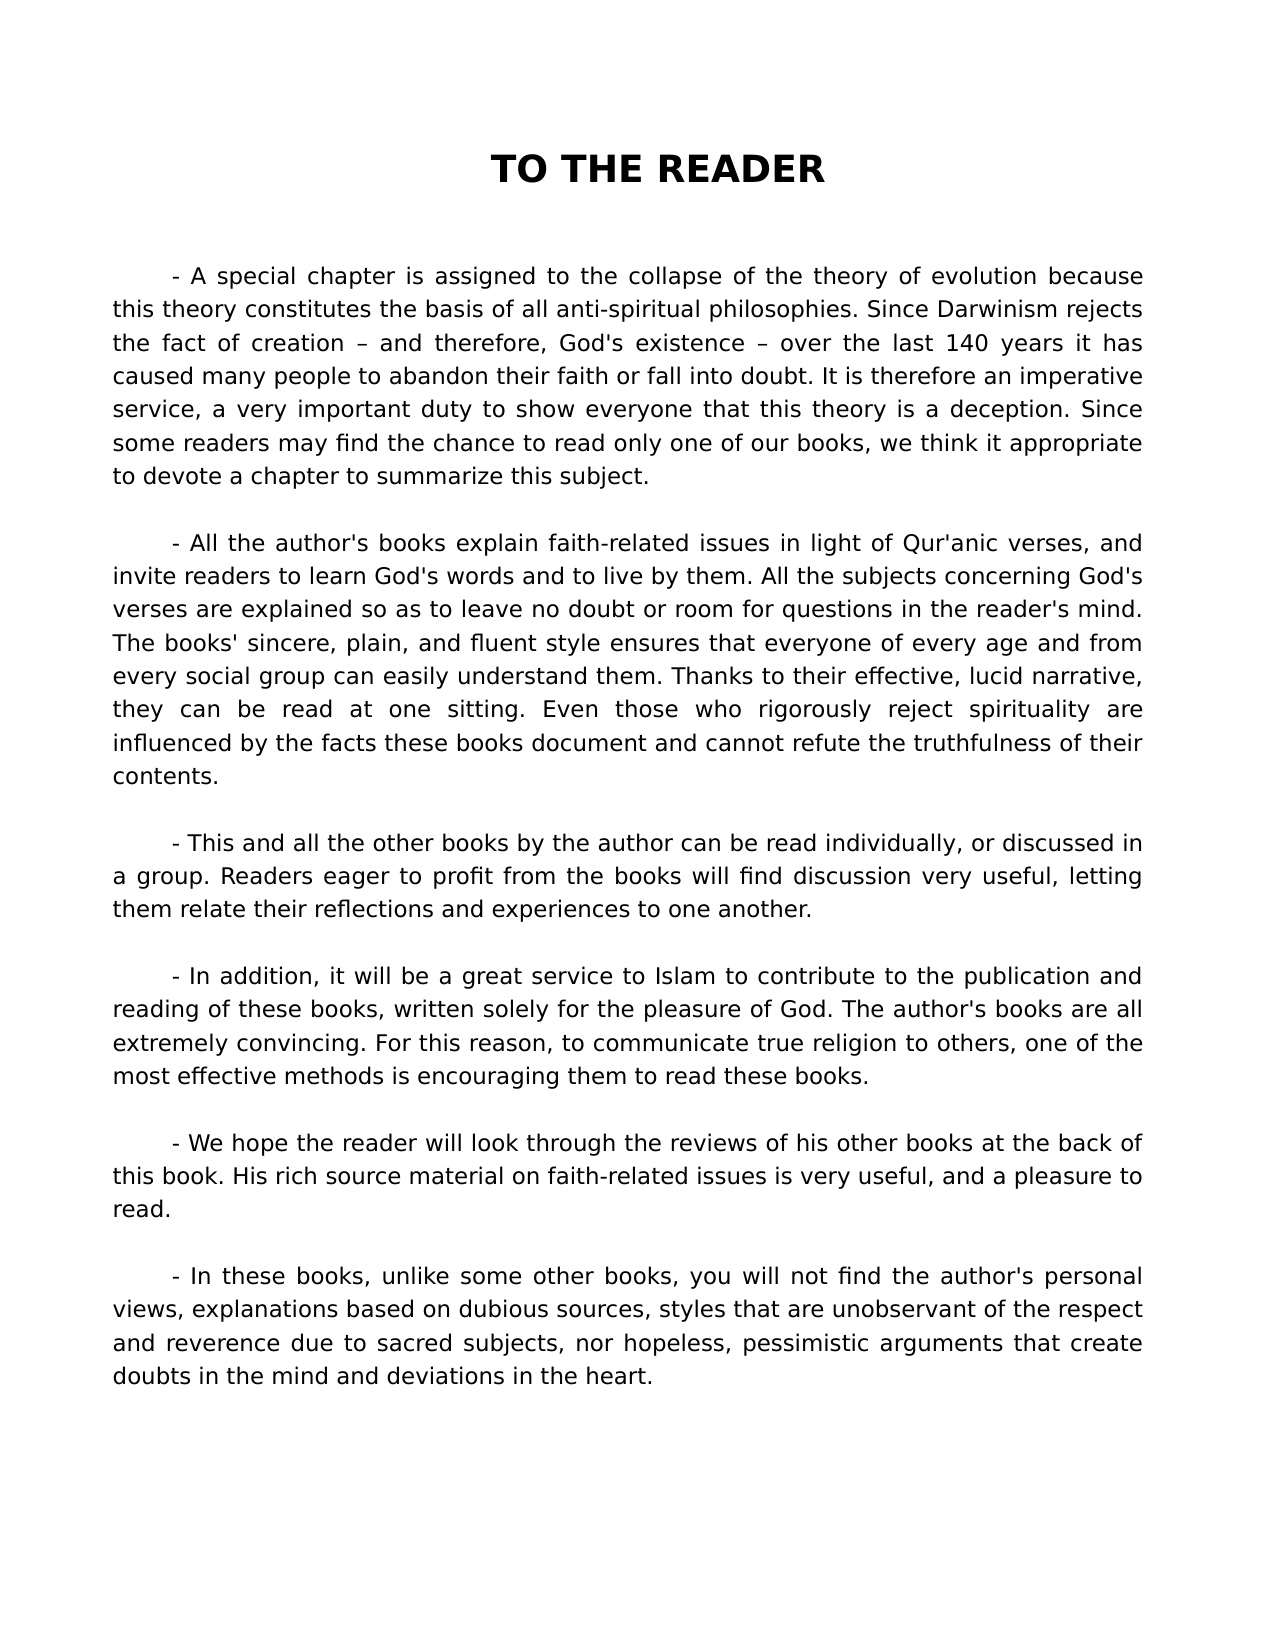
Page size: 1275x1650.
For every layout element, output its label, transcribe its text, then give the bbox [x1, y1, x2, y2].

text - In addition, it will be a great service to Islam to contribute to the publication and reading of these books, written solely for the pleasure of God. The author's books are all extremely convincing. For this reason, to communicate true religion to others, one of the most effective methods is encouraging them to read these books. [112, 958, 1145, 1091]
text - All the author's books explain faith-related issues in light of Qur'anic verses, and invite readers to learn God's words and to live by them. All the subjects concerning God's verses are explained so as to leave no doubt or room for questions in the reader's mind. The books' sincere, plain, and fluent style ensures that everyone of every age and from every social group can easily understand them. Thanks to their effective, lucid narrative, they can be read at one sitting. Even those who rigorously reject spirituality are influenced by the facts these books document and cannot refute the truthfulness of their contents. [112, 524, 1145, 791]
text - In these books, unlike some other books, you will not find the author's personal views, explanations based on dubious sources, styles that are unobservant of the respect and reverence due to sacred subjects, nor hopeless, pessimistic arguments that create doubts in the mind and deviations in the heart. [112, 1258, 1145, 1391]
text To the Reader [112, 148, 1145, 191]
text - A special chapter is assigned to the collapse of the theory of evolution because this theory constitutes the basis of all anti-spiritual philosophies. Since Darwinism rejects the fact of creation – and therefore, God's existence – over the last 140 years it has caused many people to abandon their faith or fall into doubt. It is therefore an imperative service, a very important duty to show everyone that this theory is a deception. Since some readers may find the chance to read only one of our books, we think it appropriate to devote a chapter to summarize this subject. [112, 258, 1145, 491]
text - We hope the reader will look through the reviews of his other books at the back of this book. His rich source material on faith-related issues is very useful, and a pleasure to read. [112, 1124, 1145, 1224]
text - This and all the other books by the author can be read individually, or discussed in a group. Readers eager to profit from the books will find discussion very useful, letting them relate their reflections and experiences to one another. [112, 824, 1145, 924]
